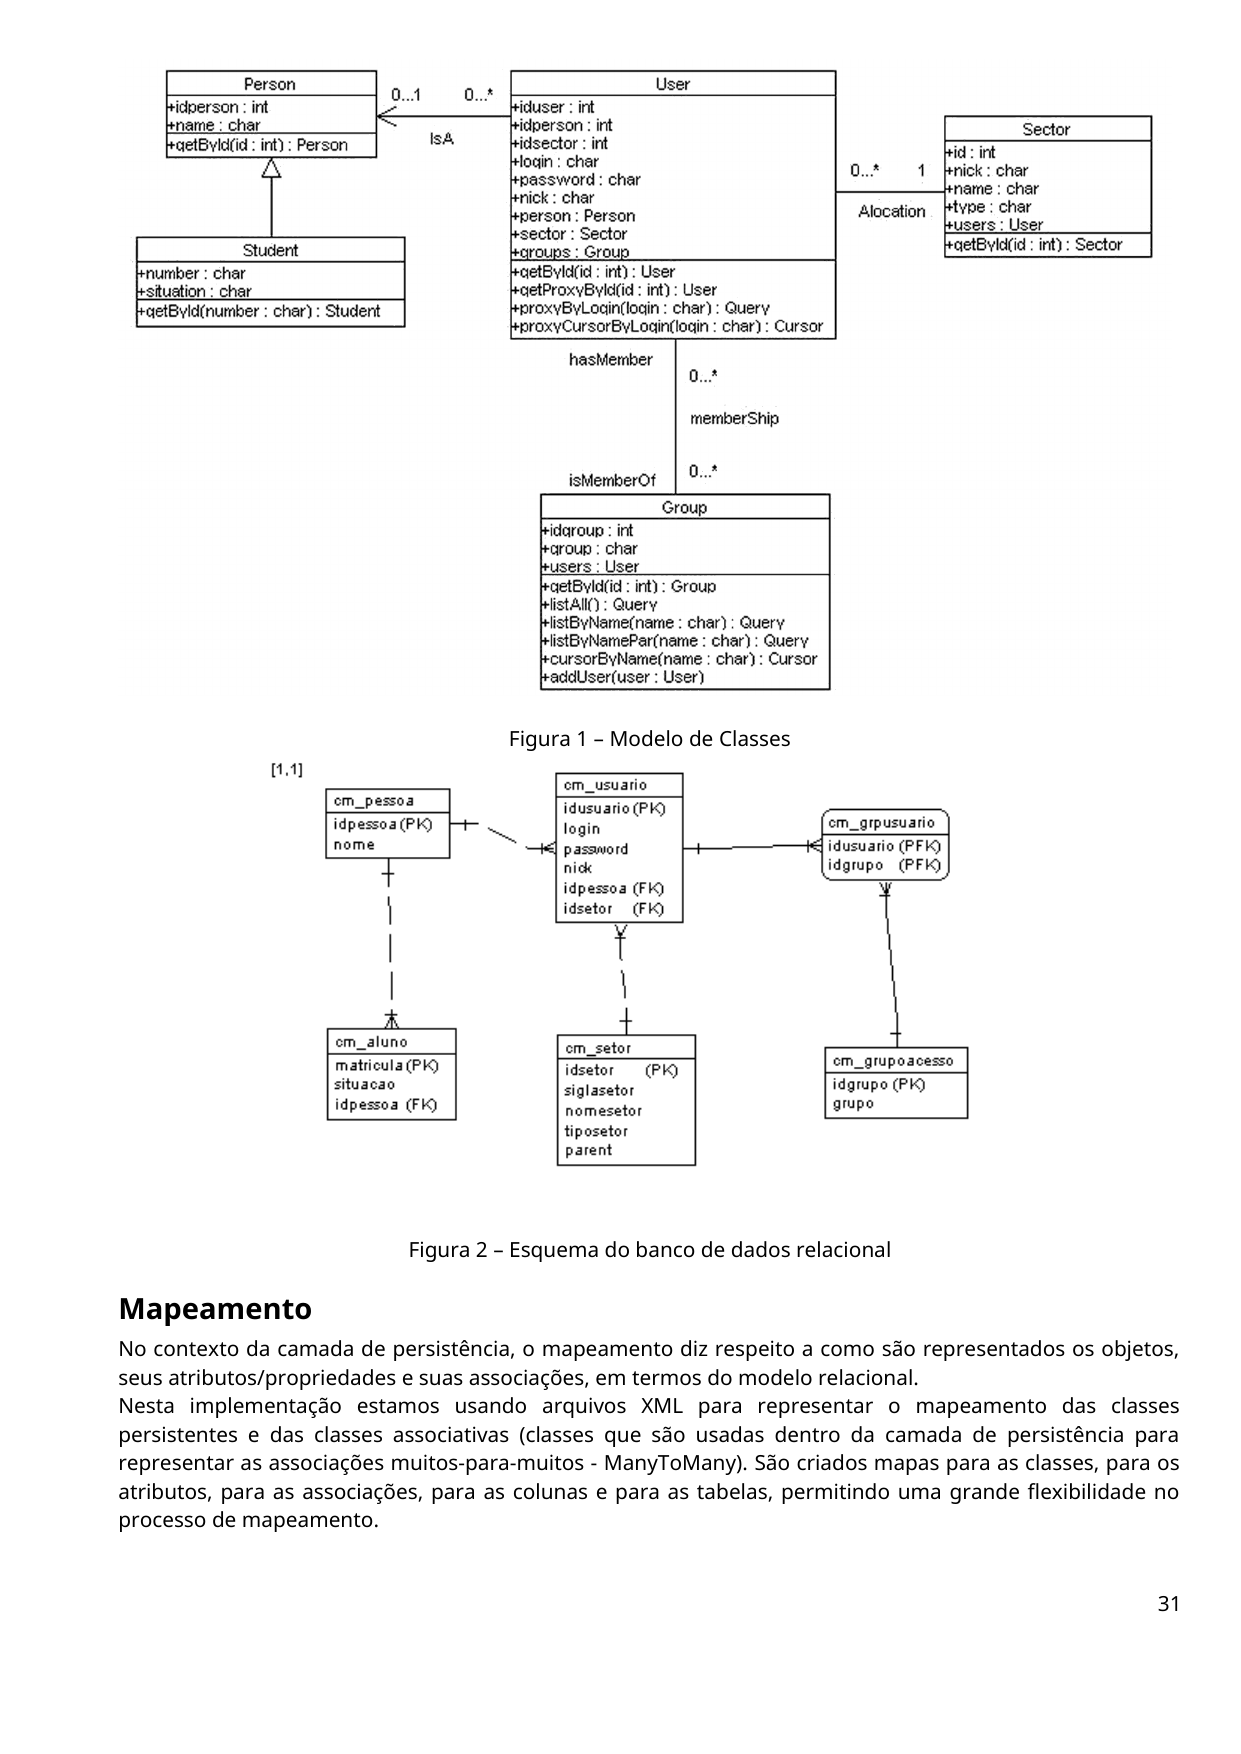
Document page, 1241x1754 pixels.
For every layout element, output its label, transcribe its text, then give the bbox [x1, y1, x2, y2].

subtitle Mapeamento [118, 1289, 1181, 1328]
text Nesta implementação estamos usando arquivos XML para representar o mapeamento das classes persistentes e das classes associativas (classes que são usadas dentro da camada de persistência para representar as associações muitos-para-muitos - ManyToMany). São criados mapas para as classes, para os atributos, para as associações, para as colunas e para as tabelas, permitindo uma grande flexibilidade no processo de mapeamento. [118, 1391, 1181, 1534]
picture [263, 752, 1036, 1207]
text Figura 1 – Modelo de Classes [118, 724, 1181, 752]
picture [118, 59, 1173, 696]
text Figura 2 – Esquema do banco de dados relacional [118, 1235, 1181, 1264]
text No contexto da camada de persistência, o mapeamento diz respeito a como são representados os objetos, seus atributos/propriedades e suas associações, em termos do modelo relacional. [118, 1334, 1181, 1391]
